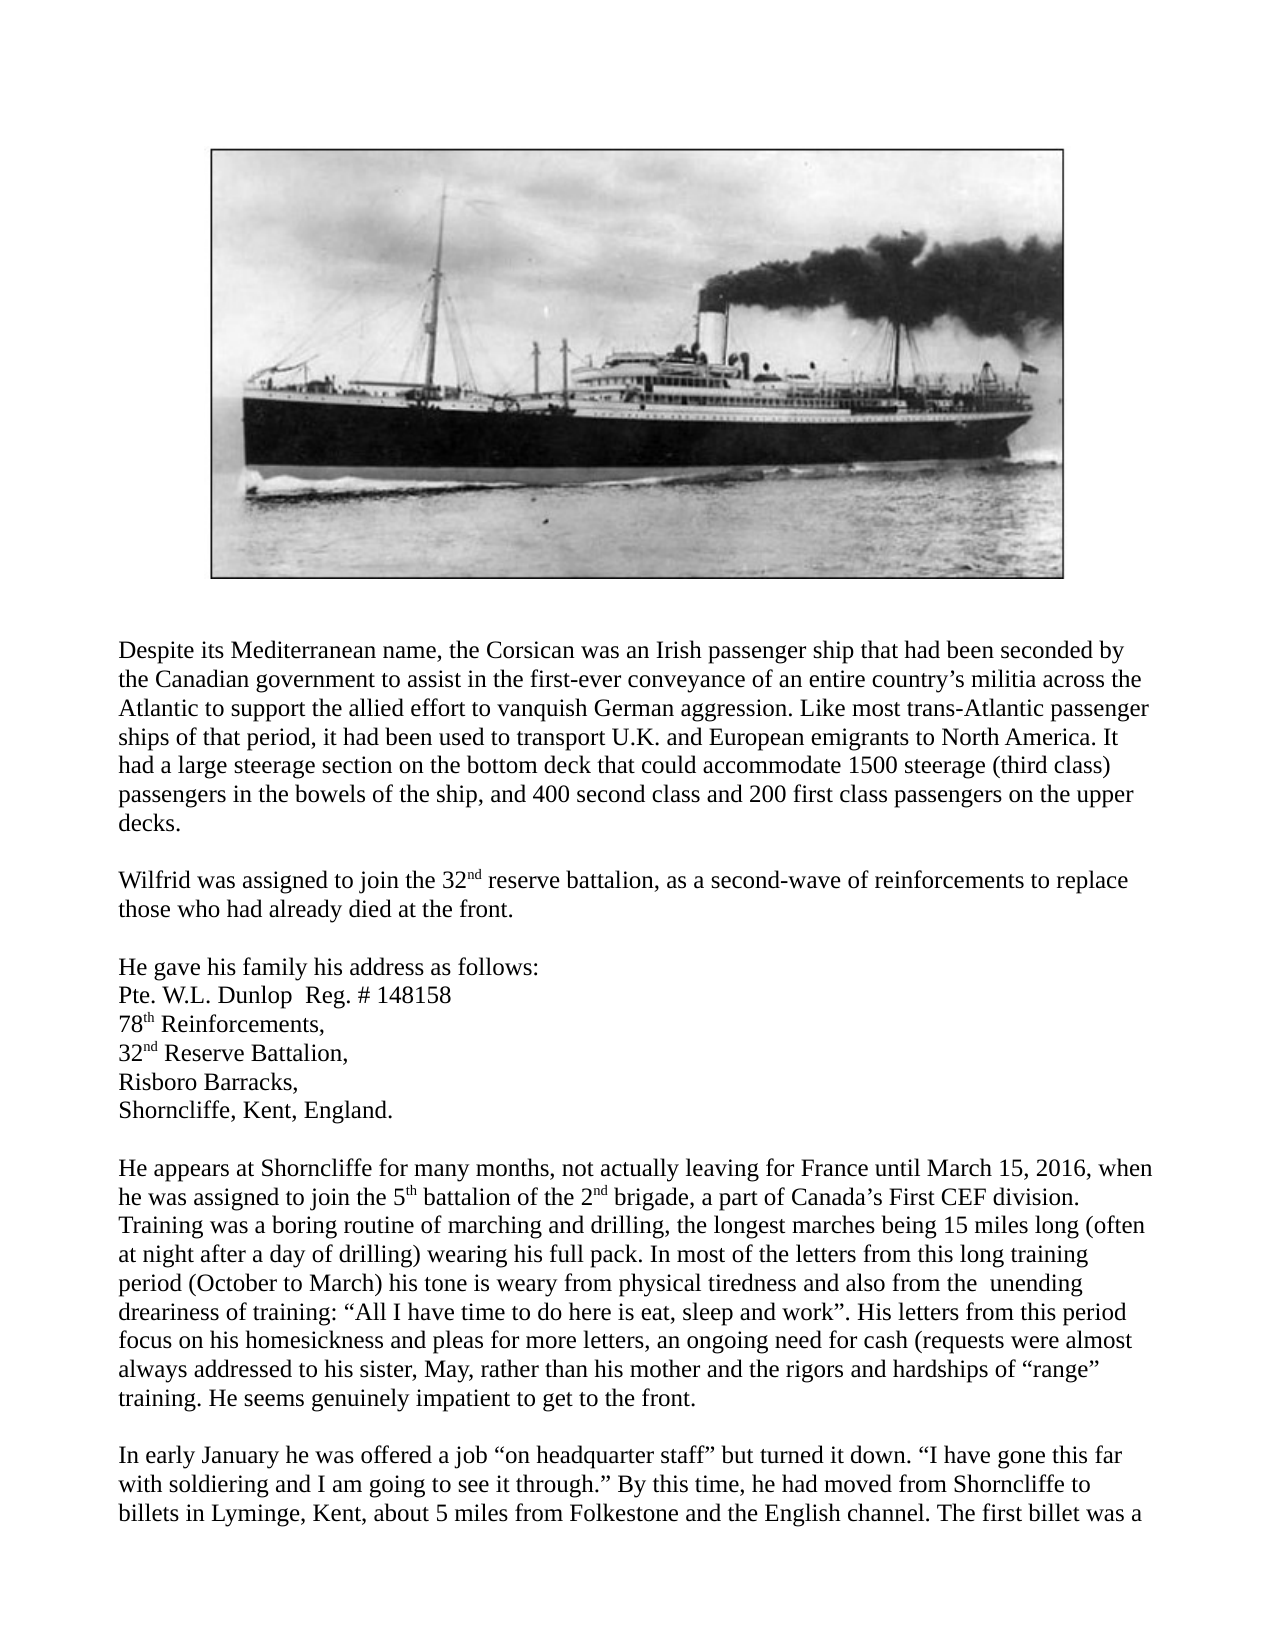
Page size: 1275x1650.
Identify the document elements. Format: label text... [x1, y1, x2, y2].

text He gave his family his address as follows: [118, 952, 1157, 981]
text Pte. W.L. Dunlop Reg. # 148158 [118, 981, 1157, 1009]
text Risboro Barracks, [118, 1067, 1157, 1096]
text In early January he was offered a job “on headquarter staff” but turned it down. “I have gone this far with soldiering and I am going to see it through.” By this time, he had moved from Shorncliffe to billets in Lyminge, Kent, about 5 miles from Folkestone and the English channel. The first billet was a [118, 1441, 1157, 1527]
text Wilfrid was assigned to join the 32nd reserve battalion, as a second-wave of reinforcements to replace those who had already died at the front. [118, 866, 1157, 923]
text 78th Reinforcements, [118, 1009, 1157, 1038]
picture [203, 146, 1072, 579]
text 32nd Reserve Battalion, [118, 1038, 1157, 1067]
text Despite its Mediterranean name, the Corsican was an Irish passenger ship that had been seconded by the Canadian government to assist in the first-ever conveyance of an entire country’s militia across the Atlantic to support the allied effort to vanquish German aggression. Like most trans-Atlantic passenger ships of that period, it had been used to transport U.K. and European emigrants to North America. It had a large steerage section on the bottom deck that could accommodate 1500 steerage (third class) passengers in the bowels of the ship, and 400 second class and 200 first class passengers on the upper decks. [118, 636, 1157, 837]
text He appears at Shorncliffe for many months, not actually leaving for France until March 15, 2016, when he was assigned to join the 5th battalion of the 2nd brigade, a part of Canada’s First CEF division. Training was a boring routine of marching and drilling, the longest marches being 15 miles long (often at night after a day of drilling) wearing his full pack. In most of the letters from this long training period (October to March) his tone is weary from physical tiredness and also from the unending dreariness of training: “All I have time to do here is eat, sleep and work”. His letters from this period focus on his homesickness and pleas for more letters, an ongoing need for cash (requests were almost always addressed to his sister, May, rather than his mother and the rigors and hardships of “range” training. He seems genuinely impatient to get to the front. [118, 1153, 1157, 1412]
text Shorncliffe, Kent, England. [118, 1096, 1157, 1124]
